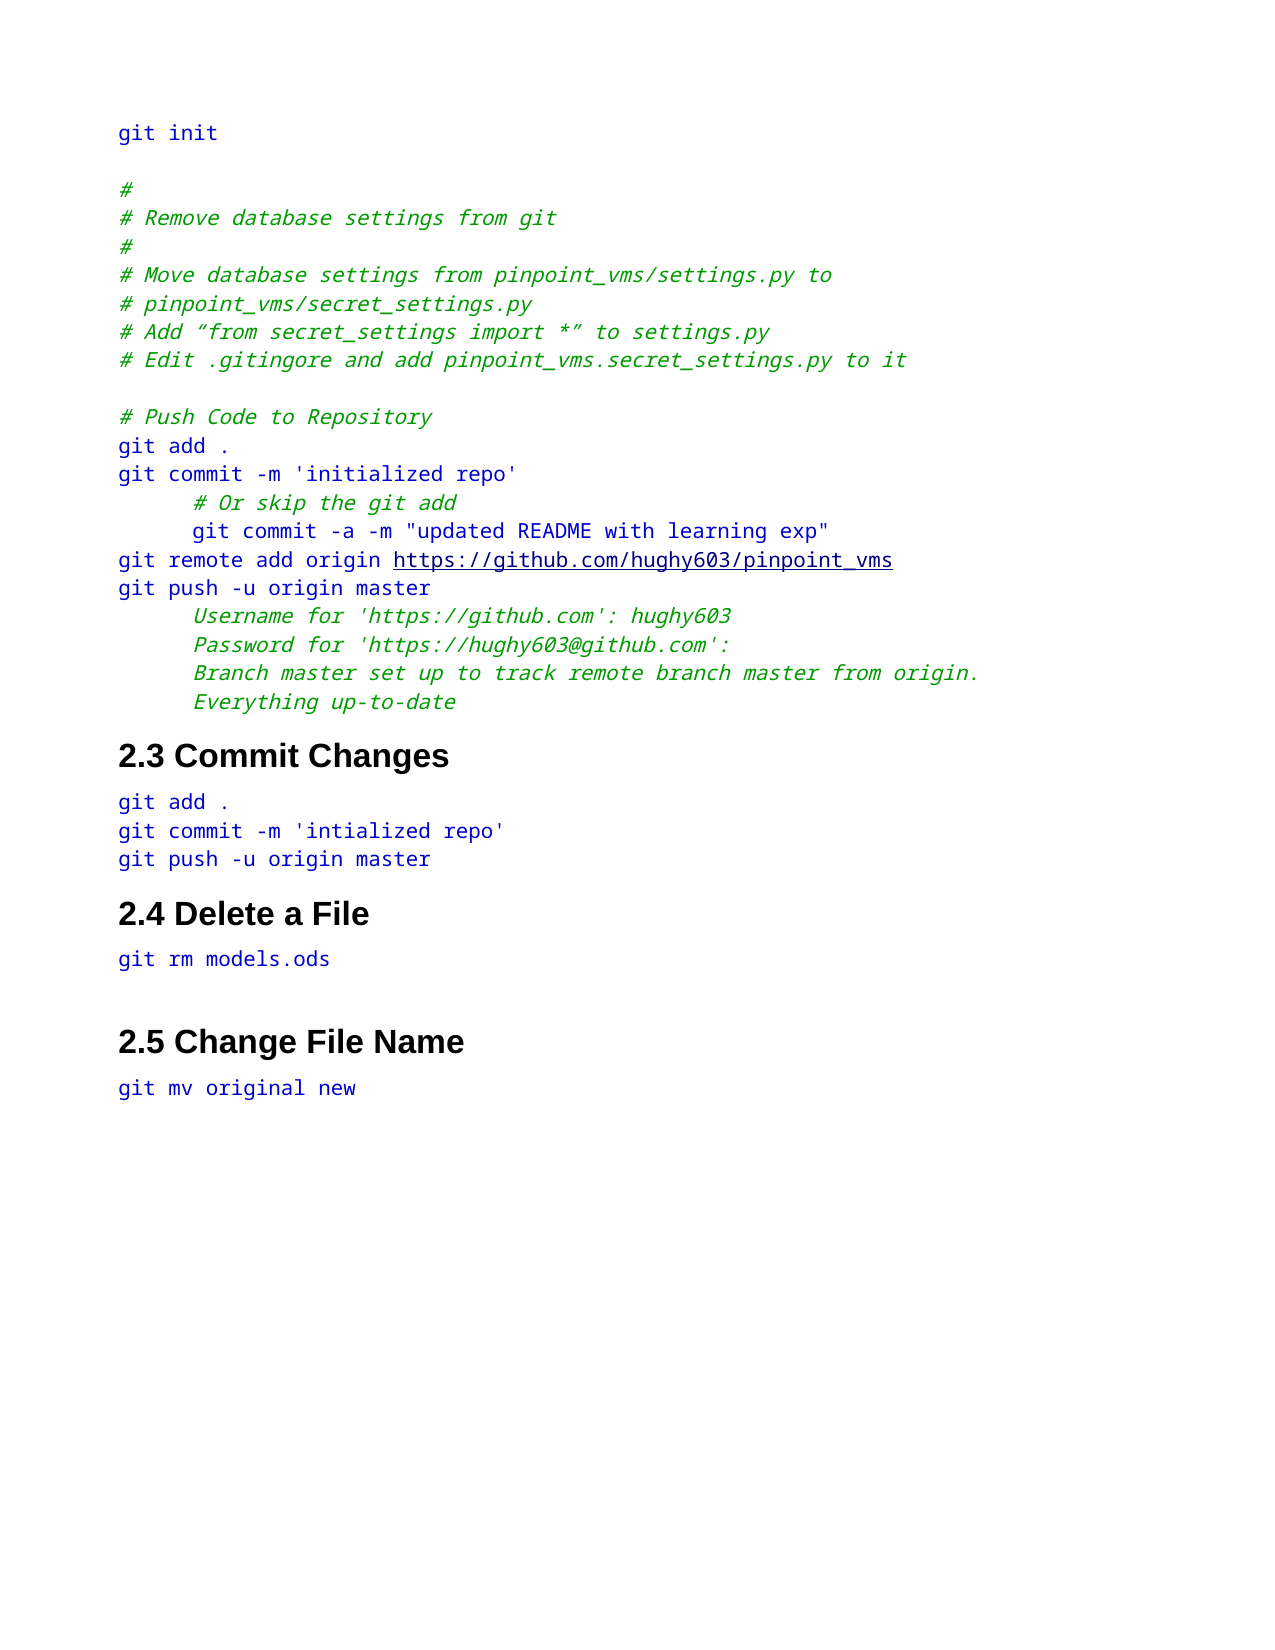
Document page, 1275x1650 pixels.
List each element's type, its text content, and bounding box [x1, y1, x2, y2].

text # Push Code to Repository [118, 402, 1157, 431]
text # Add “from secret_settings import *” to settings.py [118, 317, 1157, 346]
text git push -u origin master [118, 844, 1157, 873]
text # Or skip the git add [118, 488, 1157, 516]
text # [118, 232, 1157, 260]
text git add . [118, 787, 1157, 816]
subtitle 2.3 Commit Changes [118, 736, 1157, 775]
text # pinpoint_vms/secret_settings.py [118, 289, 1157, 317]
text Everything up-to-date [192, 687, 1157, 715]
text Branch master set up to track remote branch master from origin. [192, 658, 1157, 687]
subtitle 2.4 Delete a File [118, 893, 1157, 932]
text git push -u origin master [118, 573, 1157, 602]
text git remote add origin https://github.com/hughy603/pinpoint_vms [118, 545, 1157, 573]
text git add . [118, 431, 1157, 459]
text git commit -a -m "updated README with learning exp" [192, 516, 1157, 545]
text # Move database settings from pinpoint_vms/settings.py to [118, 260, 1157, 289]
text # Edit .gitingore and add pinpoint_vms.secret_settings.py to it [118, 346, 1157, 374]
text git rm models.ods [118, 944, 1157, 973]
text git commit -m 'intialized repo' [118, 816, 1157, 844]
text git commit -m 'initialized repo' [118, 459, 1157, 488]
text git init [118, 118, 1157, 147]
text Username for 'https://github.com': hughy603 [192, 602, 1157, 630]
text # [118, 175, 1157, 203]
text git mv original new [118, 1073, 1157, 1102]
text Password for 'https://hughy603@github.com': [192, 630, 1157, 658]
text # Remove database settings from git [118, 203, 1157, 232]
subtitle 2.5 Change File Name [118, 1022, 1157, 1061]
